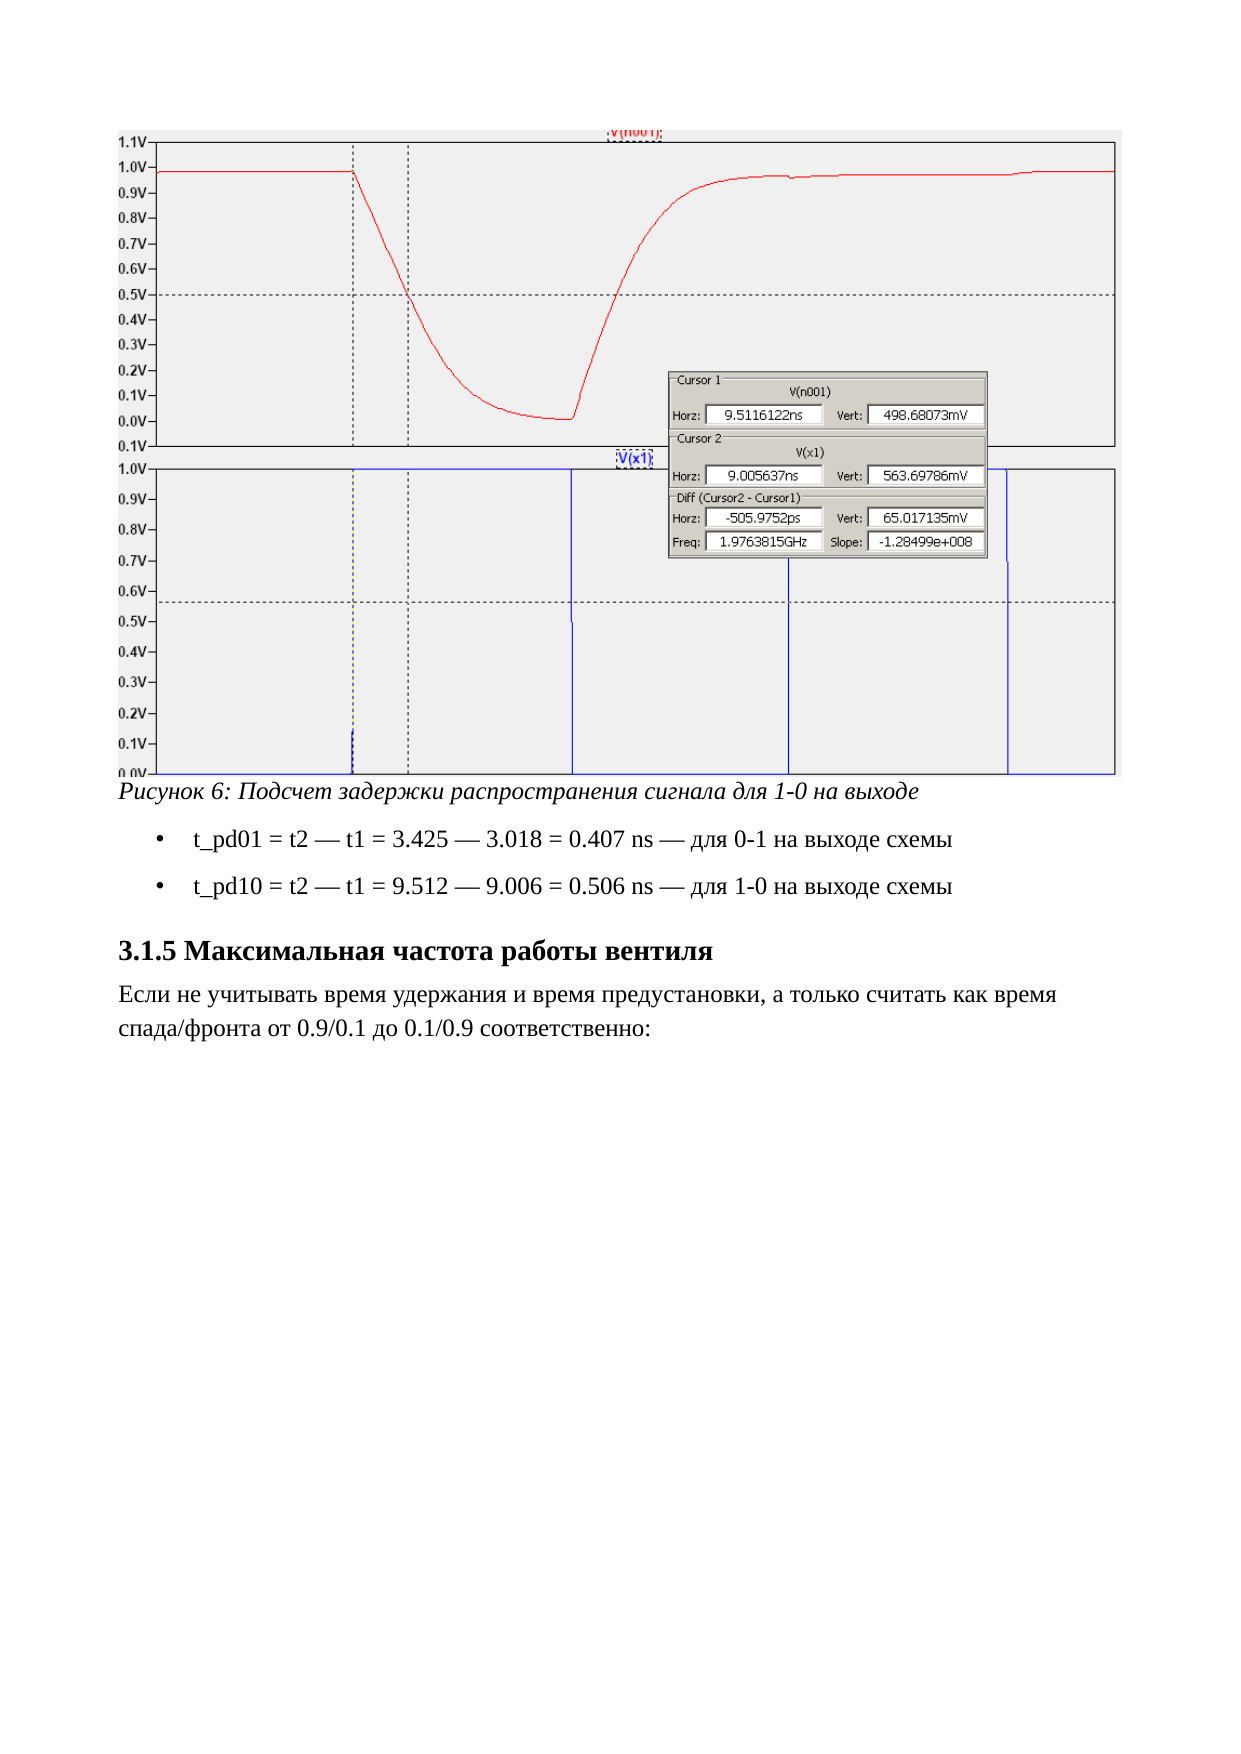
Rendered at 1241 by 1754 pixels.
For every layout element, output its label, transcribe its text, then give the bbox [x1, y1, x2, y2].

list t_pd10 = t2 — t1 = 9.512 — 9.006 = 0.506 ns — для 1-0 на выходе схемы [156, 871, 1122, 900]
list t_pd01 = t2 — t1 = 3.425 — 3.018 = 0.407 ns — для 0-1 на выходе схемы [156, 824, 1122, 852]
text Если не учитывать время удержания и время предустановки, а только считать как время спада/фронта от 0.9/0.1 до 0.1/0.9 соответственно: [118, 979, 1122, 1041]
picture [118, 130, 1123, 777]
text Рисунок 6: Подсчет задержки распространения сигнала для 1-0 на выходе [118, 777, 1122, 805]
subtitle 3.1.5 Максимальная частота работы вентиля [118, 933, 1122, 967]
